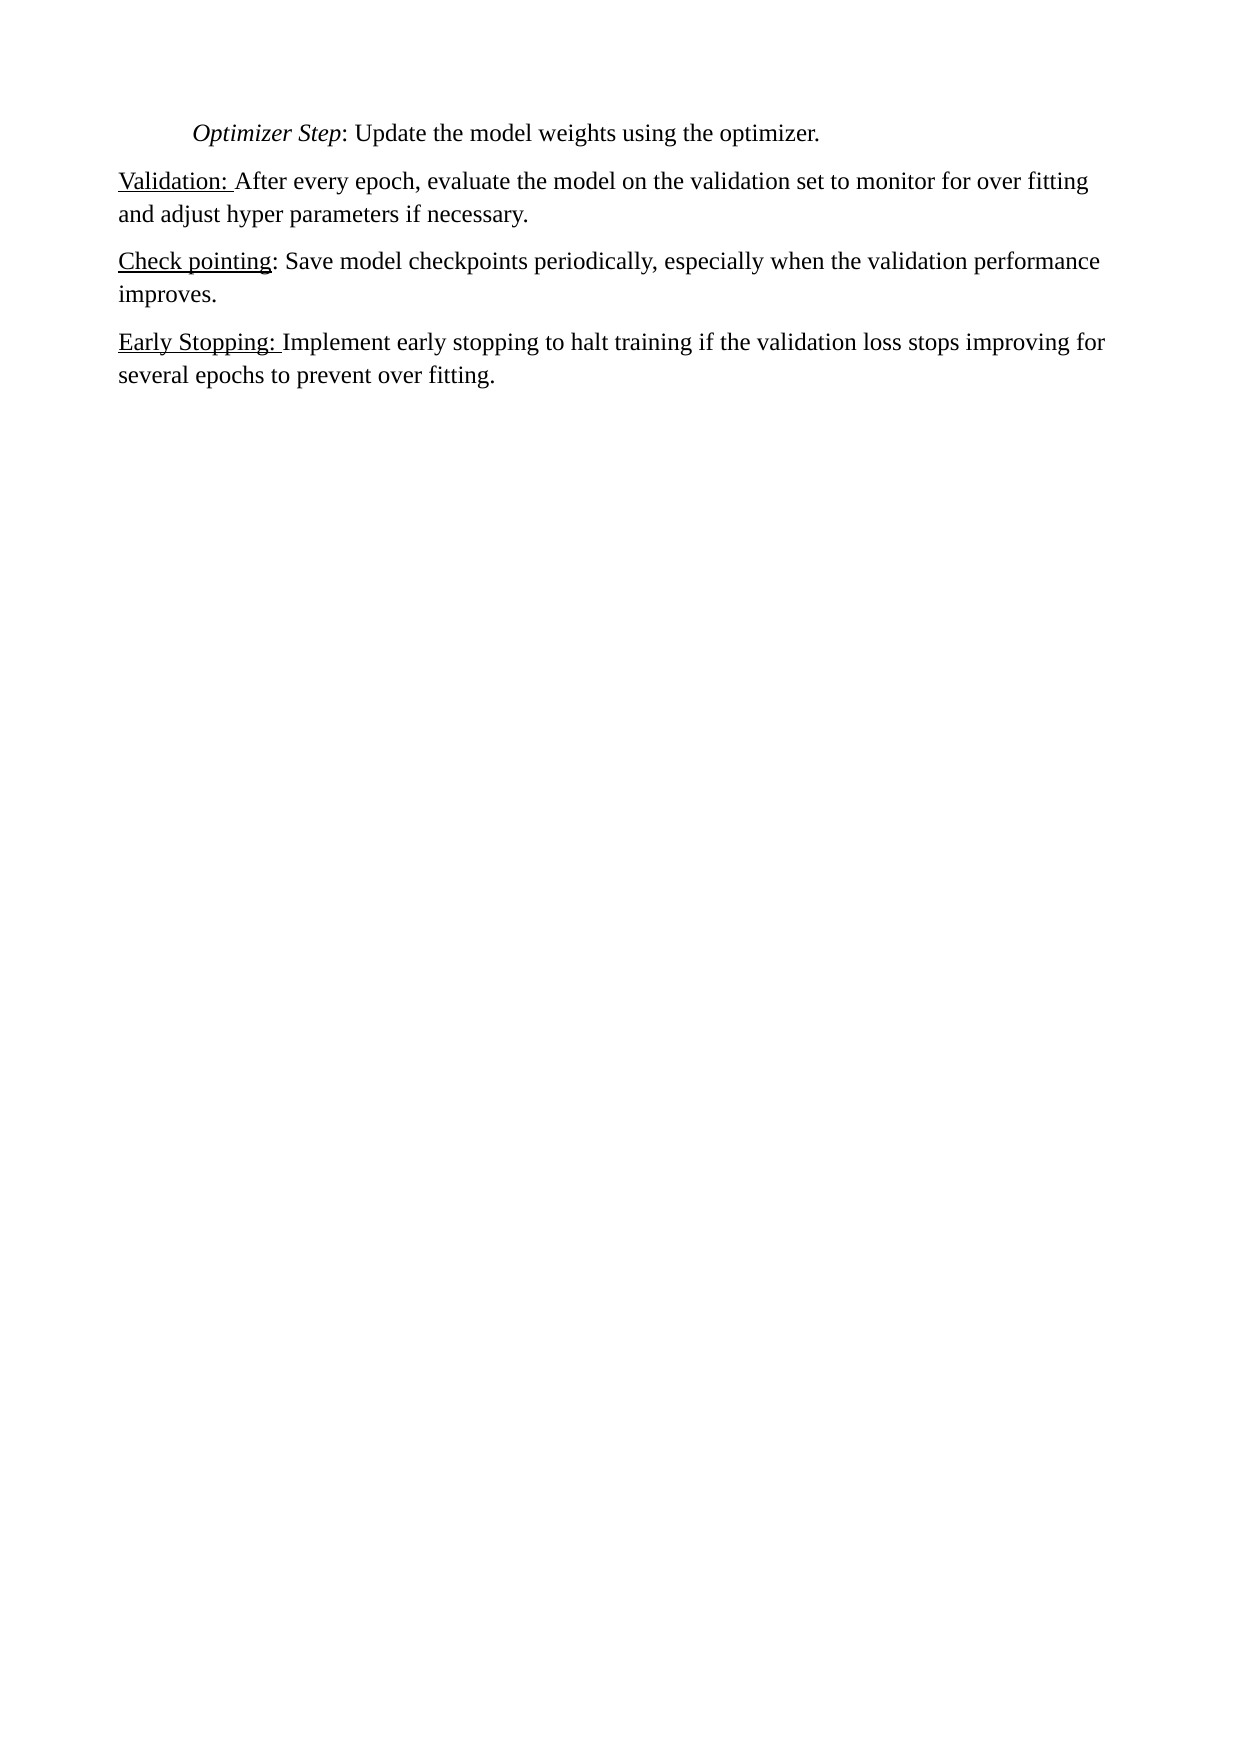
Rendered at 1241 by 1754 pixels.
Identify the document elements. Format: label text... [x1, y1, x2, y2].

text Check pointing: Save model checkpoints periodically, especially when the validation performance improves. [118, 246, 1122, 308]
text Validation: After every epoch, evaluate the model on the validation set to monitor for over fitting and adjust hyper parameters if necessary. [118, 166, 1122, 227]
text Early Stopping: Implement early stopping to halt training if the validation loss stops improving for several epochs to prevent over fitting. [118, 327, 1122, 389]
text Optimizer Step: Update the model weights using the optimizer. [118, 118, 1122, 147]
